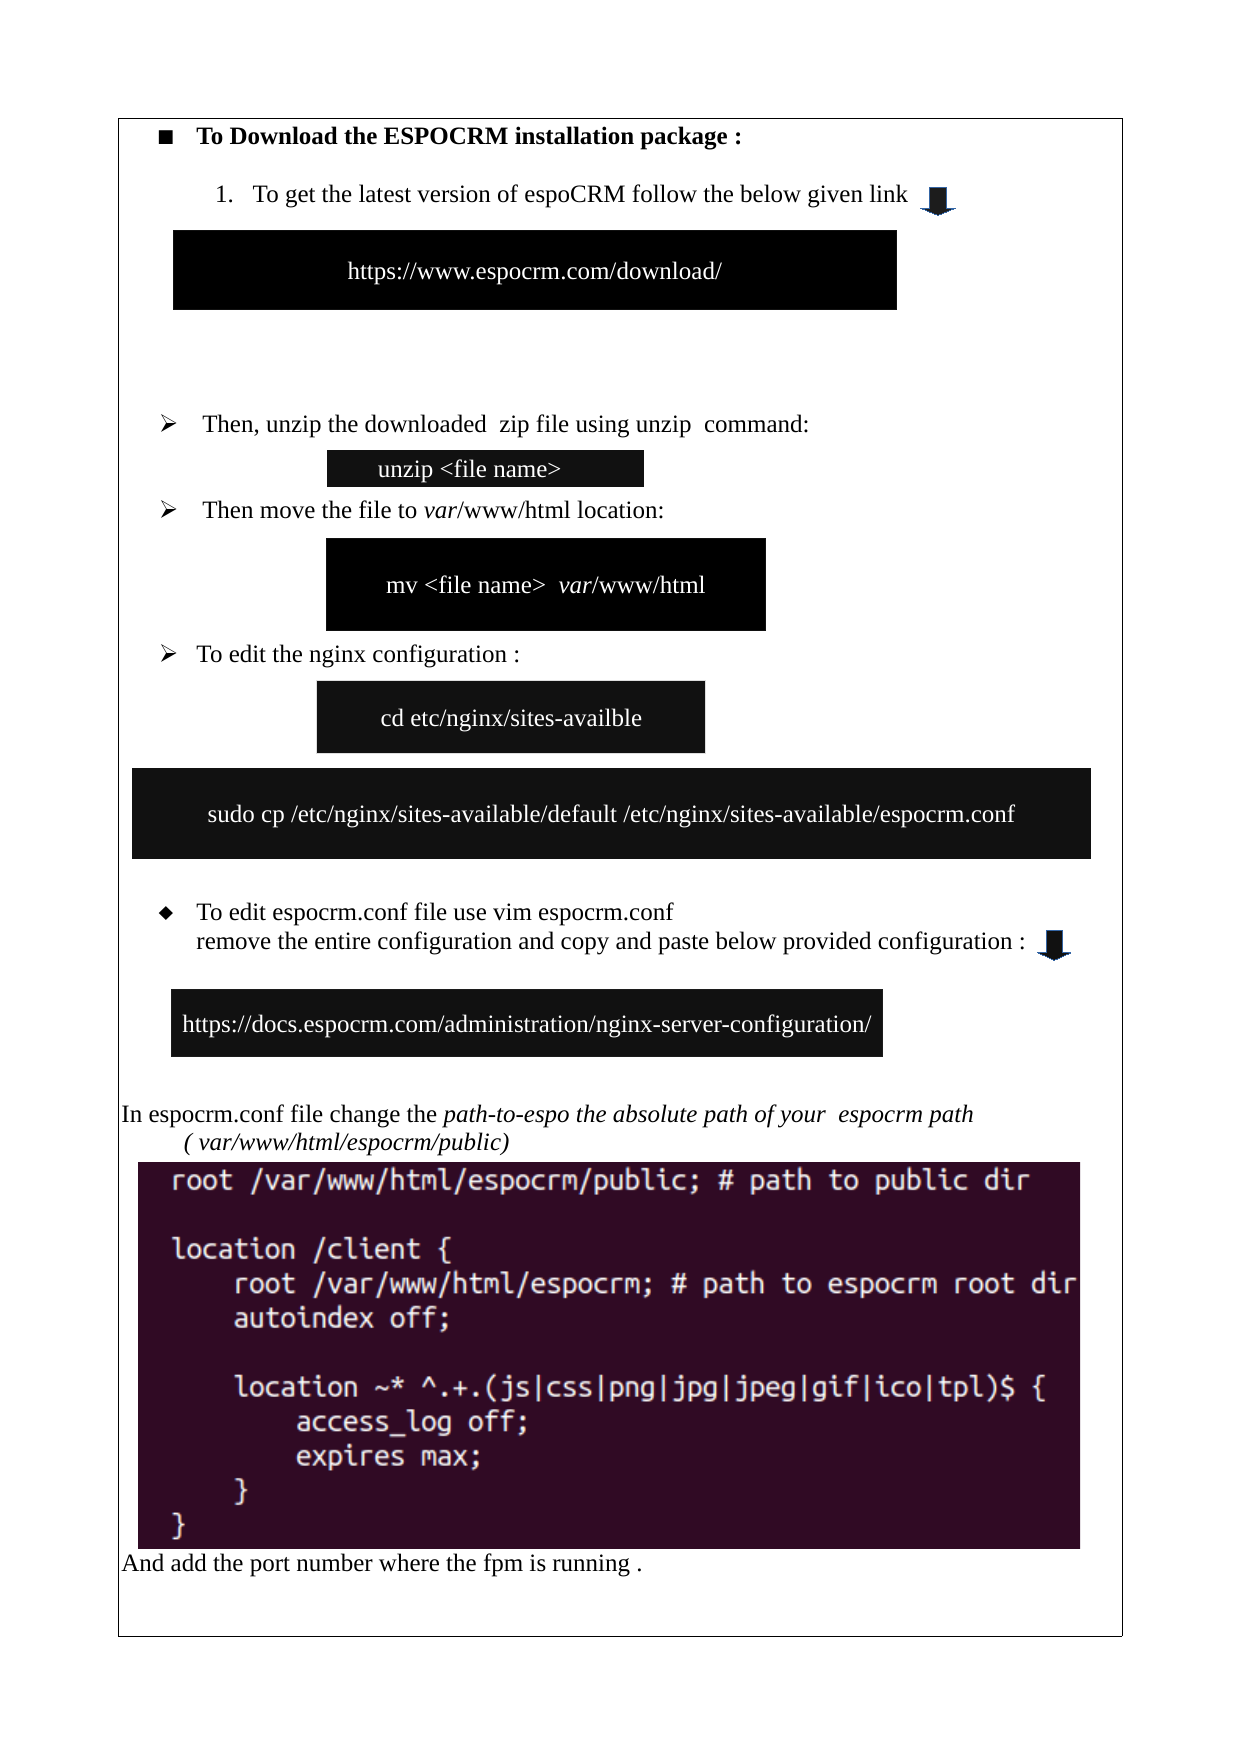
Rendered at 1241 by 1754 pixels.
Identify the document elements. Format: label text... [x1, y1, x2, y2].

picture [138, 1162, 1081, 1549]
list To edit espocrm.conf file use vim espocrm.conf [159, 897, 1119, 926]
list To edit the nginx configuration : [159, 639, 1119, 667]
text And add the port number where the fpm is running . [121, 1185, 1119, 1577]
list Then move the file to var/www/html location: [159, 495, 1119, 524]
list Then, unzip the downloaded zip file using unzip command: [159, 409, 1119, 437]
text remove the entire configuration and copy and paste below provided configuration : [121, 926, 1119, 955]
list To get the latest version of espoCRM follow the below given link [215, 179, 1119, 207]
text ( var/www/html/espocrm/public) [121, 1127, 1119, 1156]
list To Download the ESPOCRM installation package : [159, 121, 1119, 150]
text In espocrm.conf file change the path-to-espo the absolute path of your espocrm path [121, 1099, 1119, 1127]
